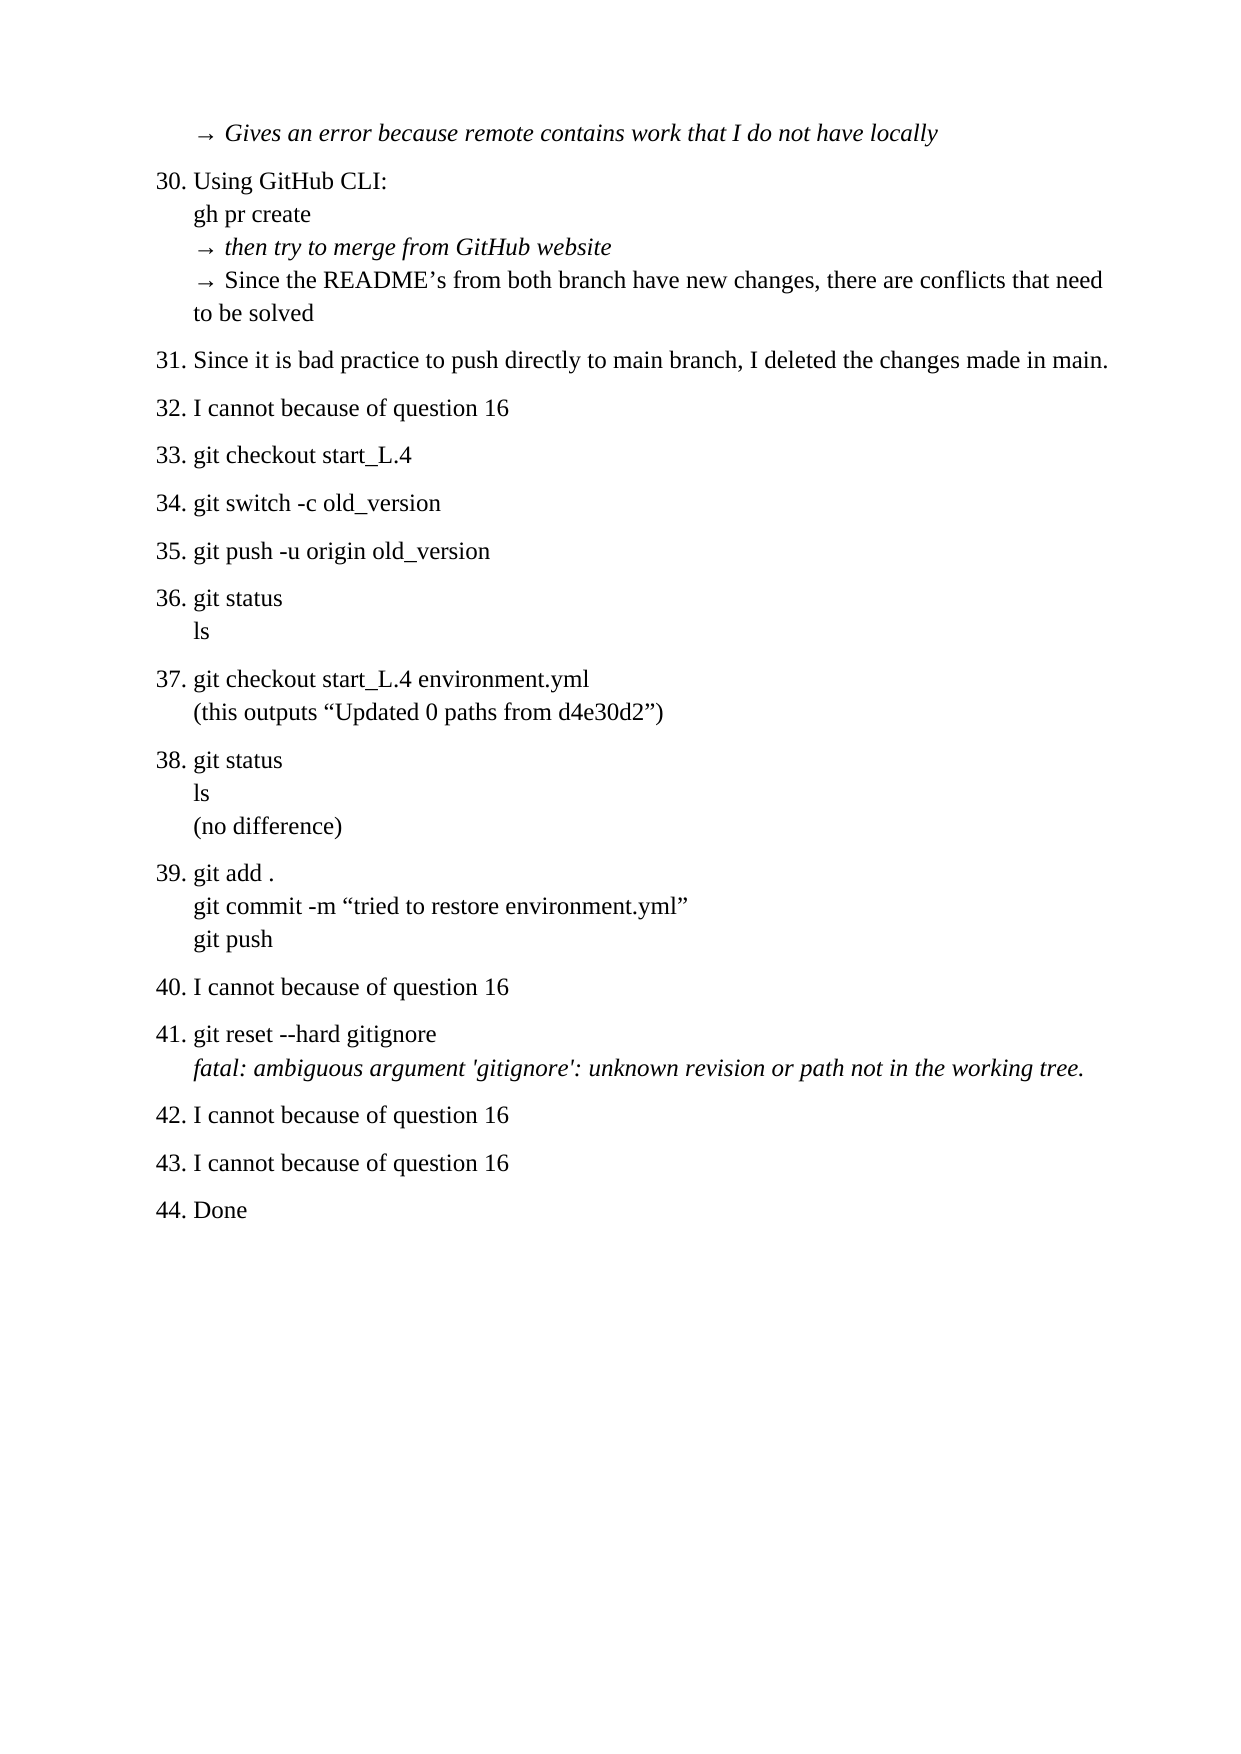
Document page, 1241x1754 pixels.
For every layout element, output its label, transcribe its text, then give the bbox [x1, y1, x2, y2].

list git push -u origin old_version [156, 536, 1122, 564]
list git checkout start_L.4 environment.yml (this outputs “Updated 0 paths from d4e30d2”) [156, 664, 1122, 726]
list git status ls [156, 583, 1122, 645]
list → Gives an error because remote contains work that I do not have locally [156, 118, 1122, 147]
list Using GitHub CLI: gh pr create → then try to merge from GitHub website → Since the README’s from both branch have new changes, there are conflicts that need to be solved [156, 166, 1122, 327]
list git status ls (no difference) [156, 745, 1122, 839]
list Done [156, 1195, 1122, 1224]
list git reset --hard gitignore fatal: ambiguous argument 'gitignore': unknown revision or path not in the working tree. [156, 1019, 1122, 1081]
list git switch -c old_version [156, 488, 1122, 517]
list git checkout start_L.4 [156, 441, 1122, 469]
list I cannot because of question 16 [156, 1100, 1122, 1129]
list I cannot because of question 16 [156, 1148, 1122, 1177]
list I cannot because of question 16 [156, 393, 1122, 422]
list Since it is bad practice to push directly to main branch, I deleted the changes made in main. [156, 345, 1122, 374]
list I cannot because of question 16 [156, 972, 1122, 1001]
list git add . git commit -m “tried to restore environment.yml” git push [156, 858, 1122, 953]
